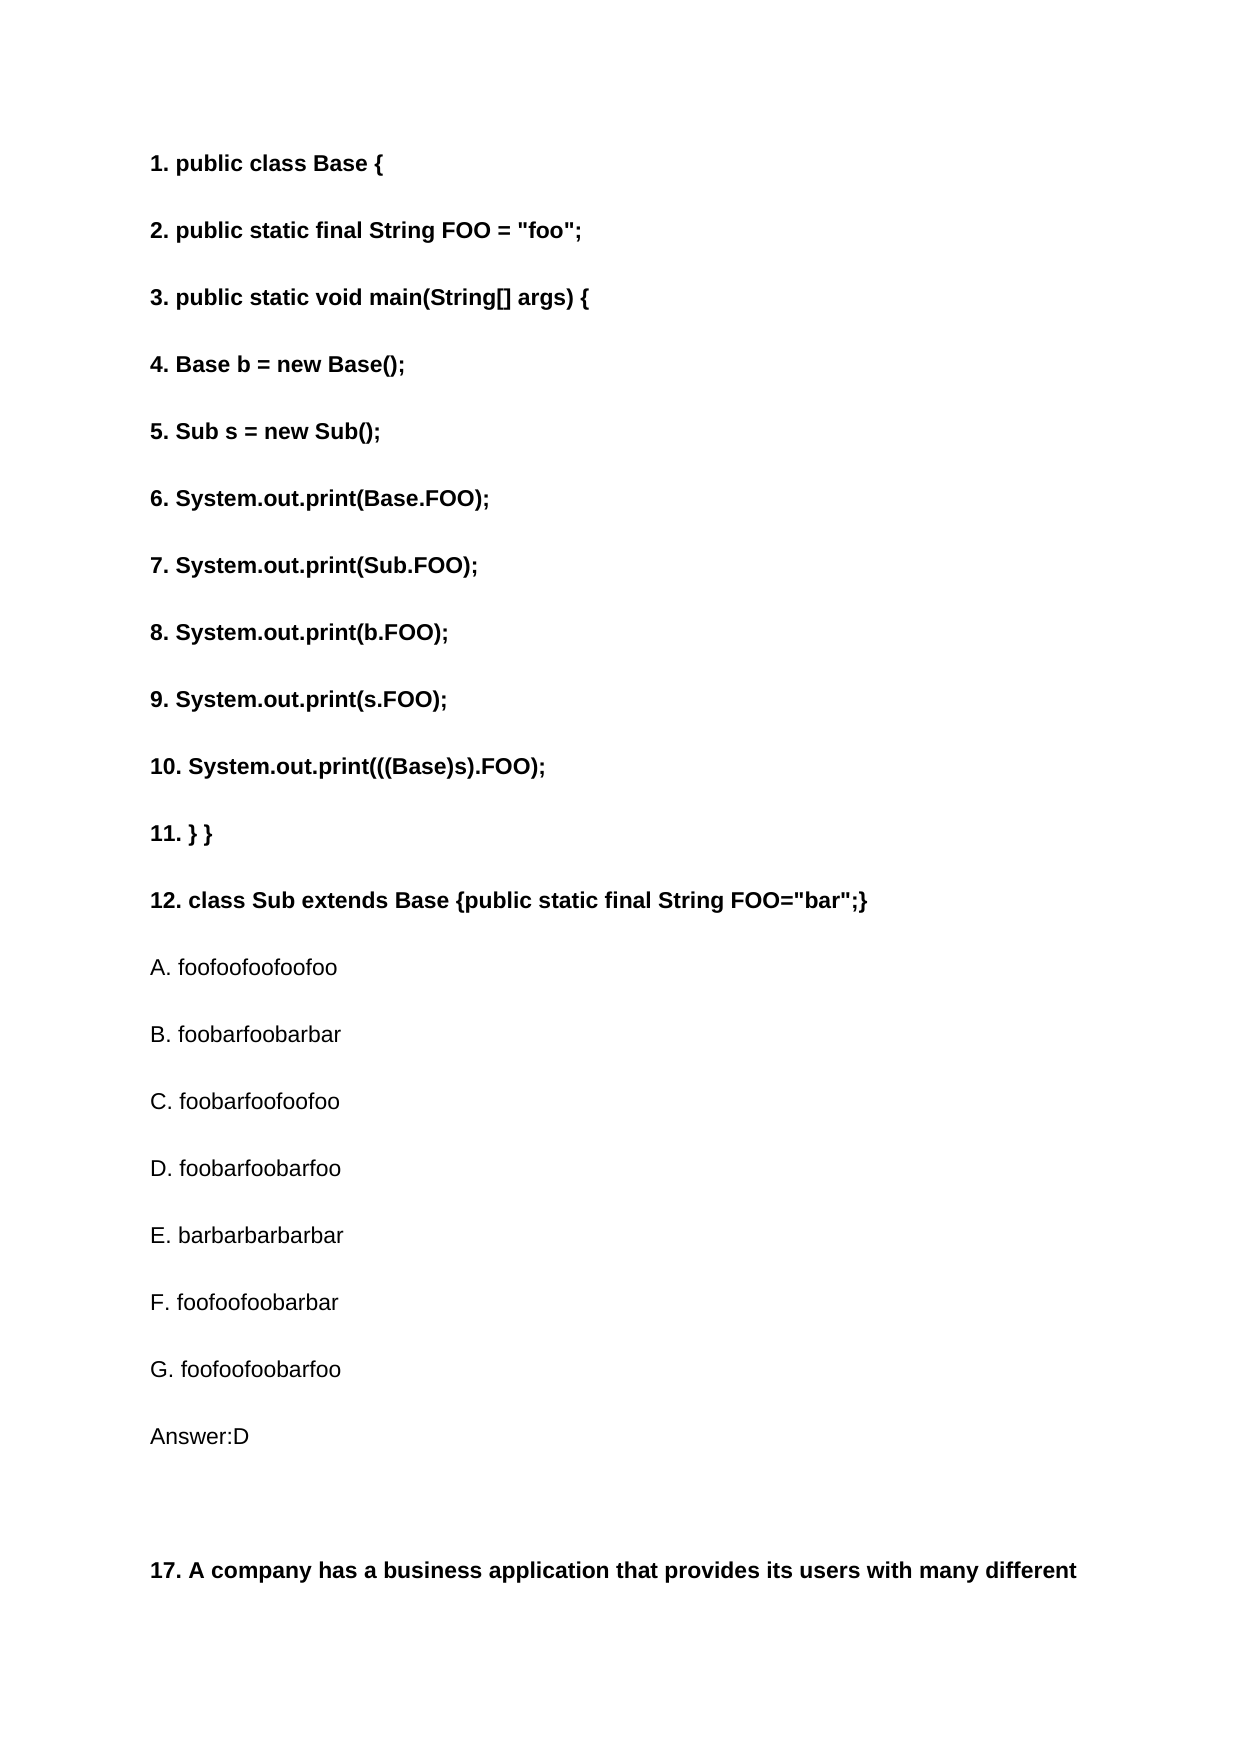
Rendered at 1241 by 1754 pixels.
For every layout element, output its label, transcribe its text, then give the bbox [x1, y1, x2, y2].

text 5. Sub s = new Sub(); [150, 418, 1090, 444]
text 17. A company has a business application that provides its users with many different [150, 1557, 1090, 1583]
text D. foobarfoobarfoo [150, 1155, 1090, 1181]
text 9. System.out.print(s.FOO); [150, 686, 1090, 712]
text 7. System.out.print(Sub.FOO); [150, 552, 1090, 578]
text 4. Base b = new Base(); [150, 351, 1090, 377]
text E. barbarbarbarbar [150, 1222, 1090, 1248]
text 8. System.out.print(b.FOO); [150, 619, 1090, 645]
text 6. System.out.print(Base.FOO); [150, 485, 1090, 511]
text G. foofoofoobarfoo [150, 1356, 1090, 1382]
text 3. public static void main(String[] args) { [150, 284, 1090, 310]
text B. foobarfoobarbar [150, 1021, 1090, 1047]
text A. foofoofoofoofoo [150, 954, 1090, 980]
text F. foofoofoobarbar [150, 1289, 1090, 1315]
text 1. public class Base { [150, 150, 1090, 176]
text Answer:D [150, 1423, 1090, 1449]
text 12. class Sub extends Base {public static final String FOO="bar";} [150, 887, 1090, 913]
text 10. System.out.print(((Base)s).FOO); [150, 753, 1090, 779]
text 2. public static final String FOO = "foo"; [150, 217, 1090, 243]
text C. foobarfoofoofoo [150, 1088, 1090, 1114]
text 11. } } [150, 820, 1090, 846]
